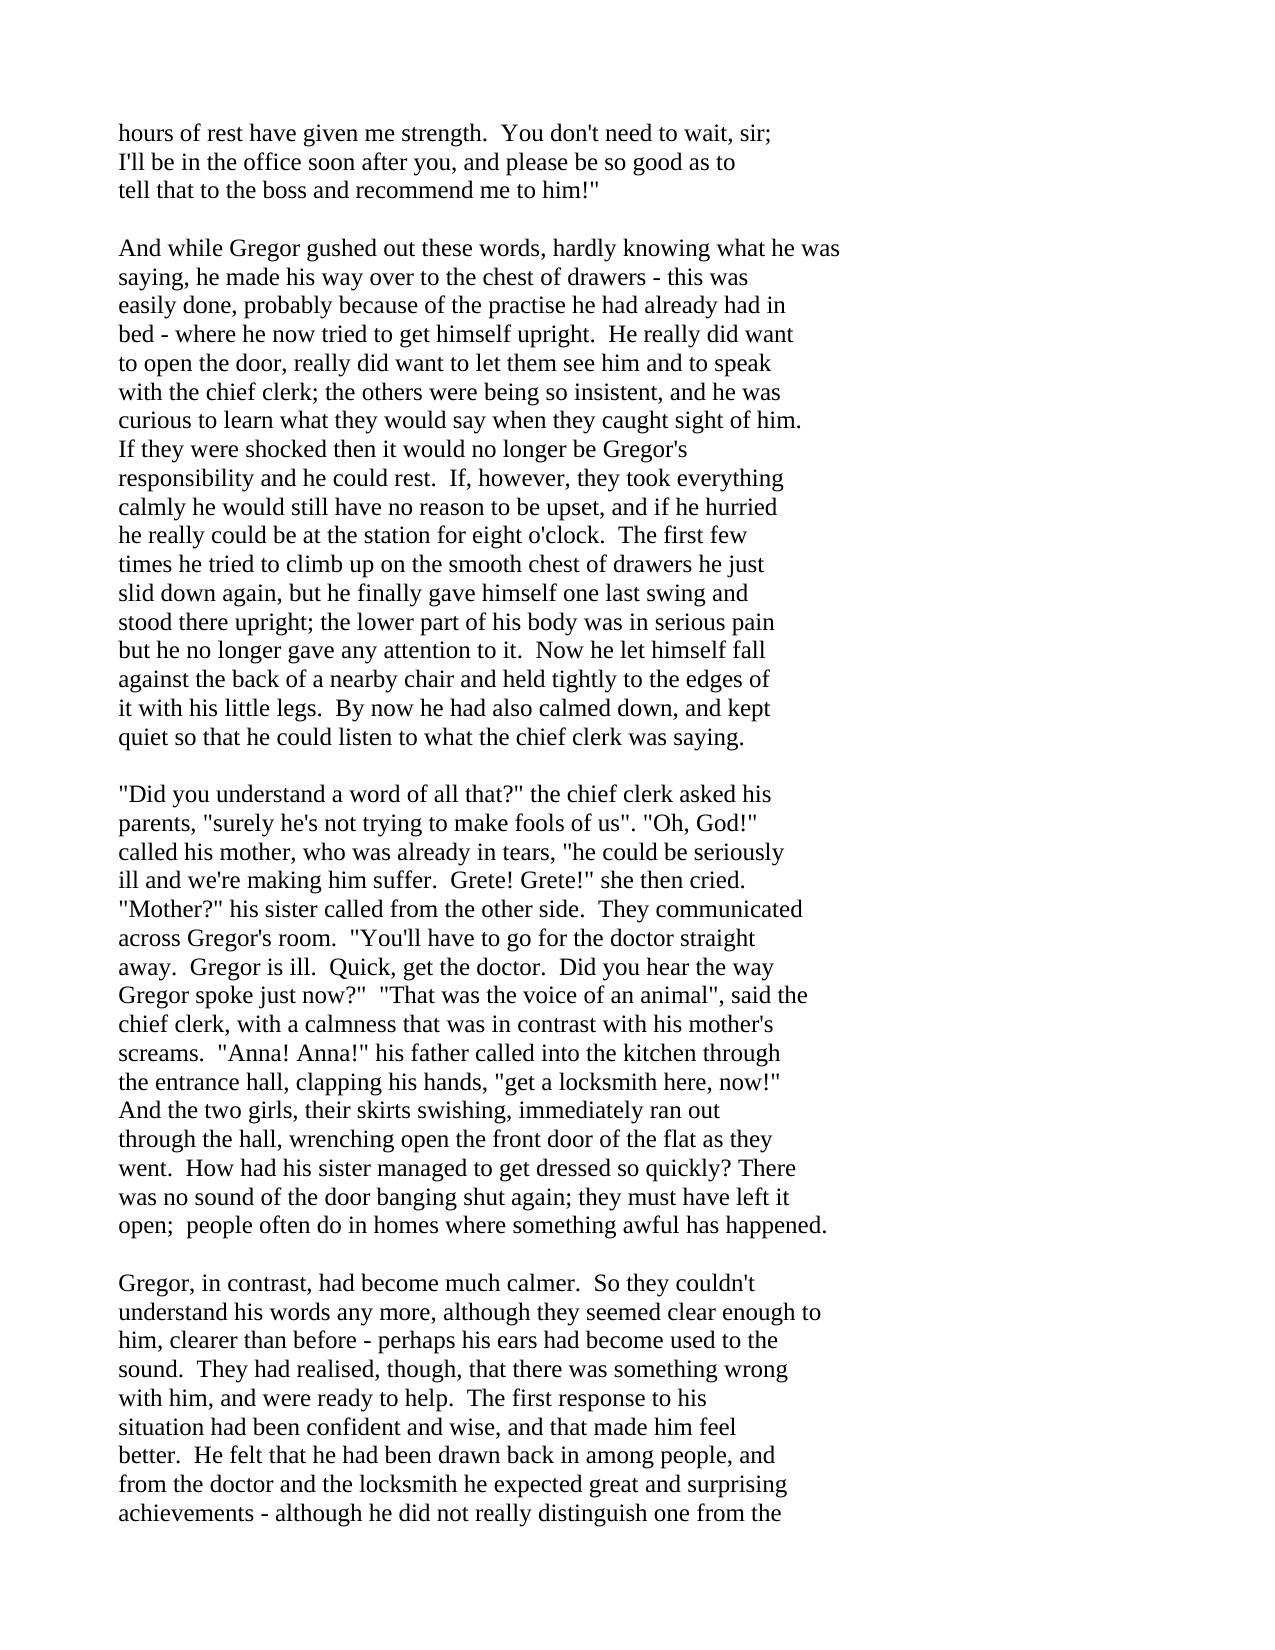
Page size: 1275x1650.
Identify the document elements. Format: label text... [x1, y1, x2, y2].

text "Mother?" his sister called from the other side. They communicated [118, 894, 1157, 923]
text tell that to the boss and recommend me to him!" [118, 176, 1157, 204]
text slid down again, but he finally gave himself one last swing and [118, 578, 1157, 607]
text sound. They had realised, though, that there was something wrong [118, 1354, 1157, 1383]
text across Gregor's room. "You'll have to go for the doctor straight [118, 923, 1157, 952]
text was no sound of the door banging shut again; they must have left it [118, 1182, 1157, 1211]
text I'll be in the office soon after you, and please be so good as to [118, 147, 1157, 176]
text him, clearer than before - perhaps his ears had become used to the [118, 1326, 1157, 1354]
text from the doctor and the locksmith he expected great and surprising [118, 1469, 1157, 1498]
text And the two girls, their skirts swishing, immediately ran out [118, 1096, 1157, 1124]
text stood there upright; the lower part of his body was in serious pain [118, 607, 1157, 636]
text through the hall, wrenching open the front door of the flat as they [118, 1124, 1157, 1153]
text hours of rest have given me strength. You don't need to wait, sir; [118, 118, 1157, 147]
text open; people often do in homes where something awful has happened. [118, 1211, 1157, 1239]
text saying, he made his way over to the chest of drawers - this was [118, 262, 1157, 291]
text quiet so that he could listen to what the chief clerk was saying. [118, 722, 1157, 751]
text went. How had his sister managed to get dressed so quickly? There [118, 1153, 1157, 1182]
text responsibility and he could rest. If, however, they took everything [118, 463, 1157, 492]
text screams. "Anna! Anna!" his father called into the kitchen through [118, 1038, 1157, 1067]
text bed - where he now tried to get himself upright. He really did want [118, 319, 1157, 348]
text Gregor spoke just now?" "That was the voice of an animal", said the [118, 981, 1157, 1009]
text to open the door, really did want to let them see him and to speak [118, 348, 1157, 377]
text achievements - although he did not really distinguish one from the [118, 1498, 1157, 1527]
text chief clerk, with a calmness that was in contrast with his mother's [118, 1009, 1157, 1038]
text away. Gregor is ill. Quick, get the doctor. Did you hear the way [118, 952, 1157, 981]
text understand his words any more, although they seemed clear enough to [118, 1297, 1157, 1326]
text he really could be at the station for eight o'clock. The first few [118, 521, 1157, 549]
text easily done, probably because of the practise he had already had in [118, 291, 1157, 319]
text Gregor, in contrast, had become much calmer. So they couldn't [118, 1268, 1157, 1297]
text but he no longer gave any attention to it. Now he let himself fall [118, 636, 1157, 664]
text times he tried to climb up on the smooth chest of drawers he just [118, 549, 1157, 578]
text curious to learn what they would say when they caught sight of him. [118, 406, 1157, 434]
text parents, "surely he's not trying to make fools of us". "Oh, God!" [118, 808, 1157, 837]
text If they were shocked then it would no longer be Gregor's [118, 434, 1157, 463]
text with the chief clerk; the others were being so insistent, and he was [118, 377, 1157, 406]
text And while Gregor gushed out these words, hardly knowing what he was [118, 233, 1157, 262]
text called his mother, who was already in tears, "he could be seriously [118, 837, 1157, 866]
text with him, and were ready to help. The first response to his [118, 1383, 1157, 1412]
text better. He felt that he had been drawn back in among people, and [118, 1441, 1157, 1469]
text "Did you understand a word of all that?" the chief clerk asked his [118, 779, 1157, 808]
text situation had been confident and wise, and that made him feel [118, 1412, 1157, 1441]
text against the back of a nearby chair and held tightly to the edges of [118, 664, 1157, 693]
text the entrance hall, clapping his hands, "get a locksmith here, now!" [118, 1067, 1157, 1096]
text calmly he would still have no reason to be upset, and if he hurried [118, 492, 1157, 521]
text ill and we're making him suffer. Grete! Grete!" she then cried. [118, 866, 1157, 894]
text it with his little legs. By now he had also calmed down, and kept [118, 693, 1157, 722]
